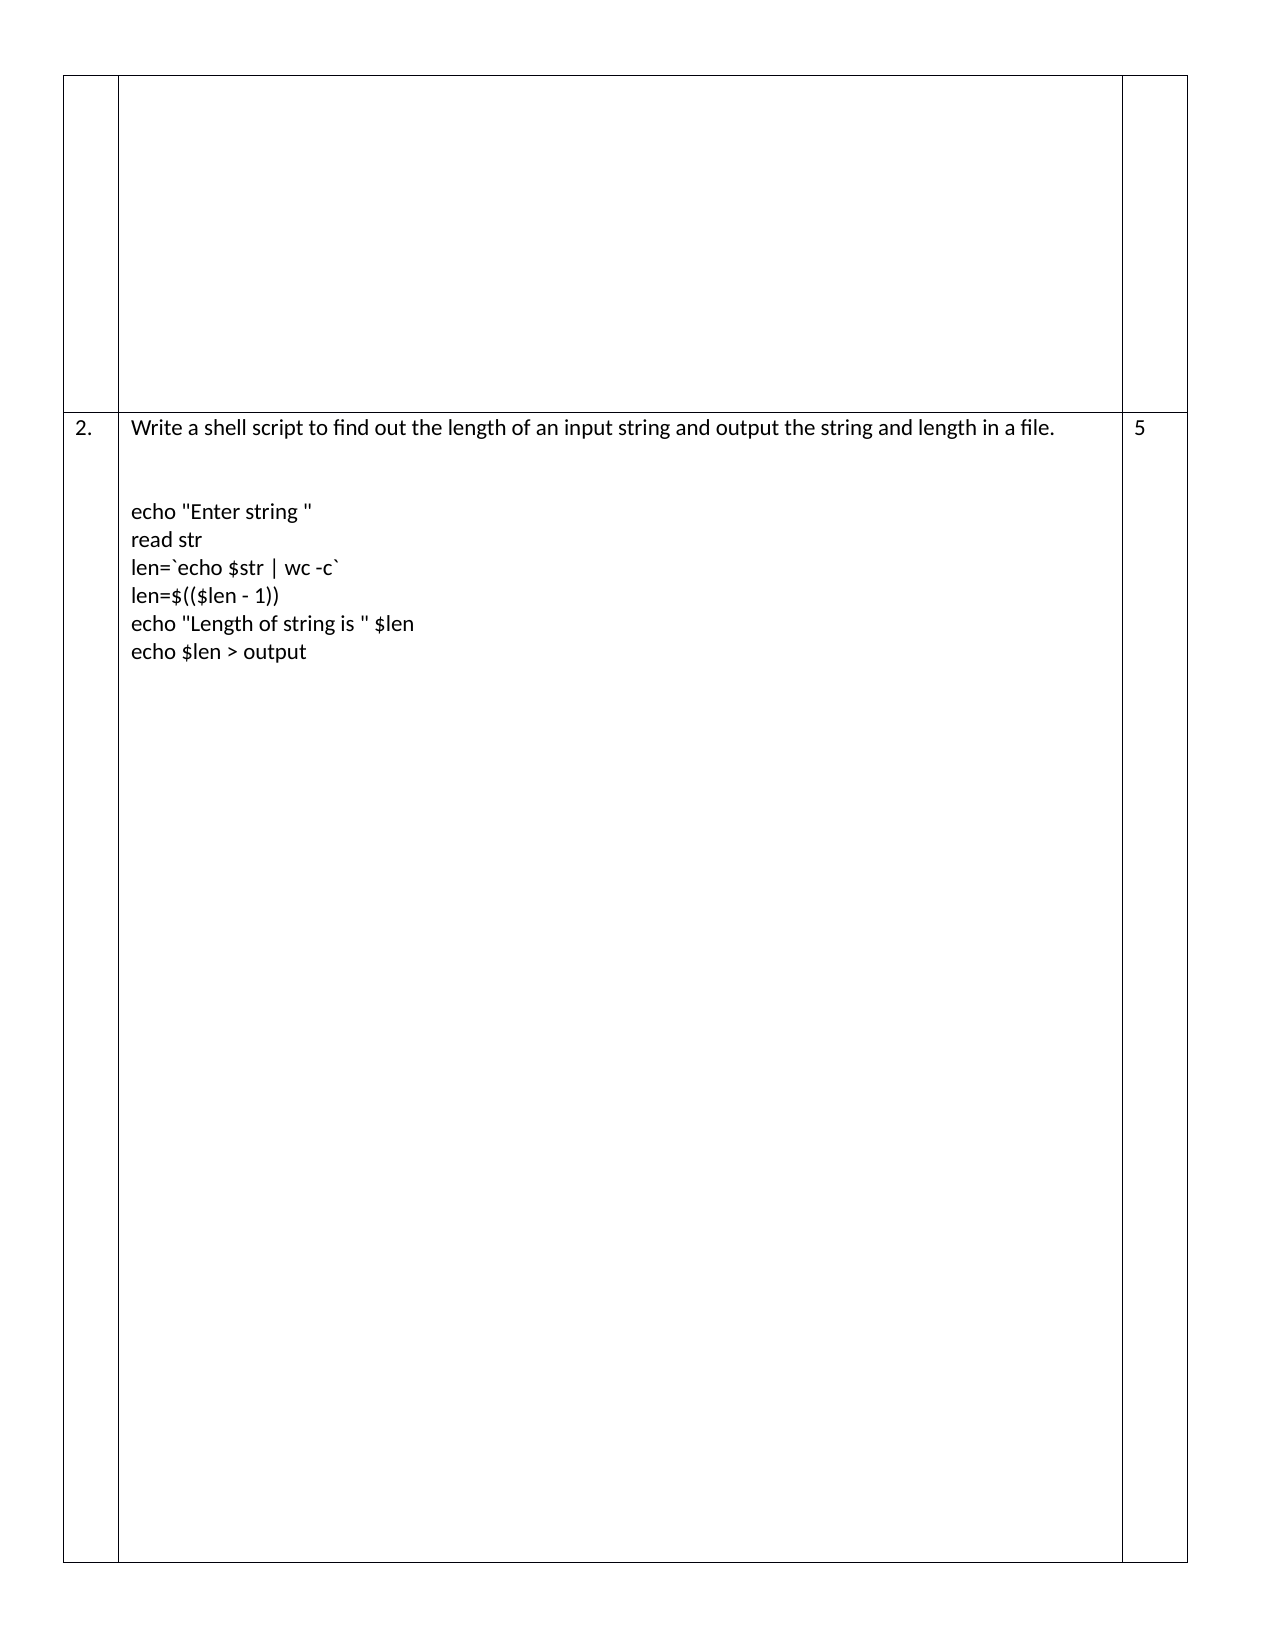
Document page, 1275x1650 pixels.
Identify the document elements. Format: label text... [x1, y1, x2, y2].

table_cell Write a shell script to find out the length of an input string and output the string and length in a file. echo "Enter string " read str len=`echo $str | wc -c` len=$(($len - 1)) echo "Length of string is " $len echo $len > output [119, 413, 1122, 1562]
table_header [119, 76, 1122, 412]
table_cell 5 [1123, 413, 1187, 1562]
table_header [64, 76, 118, 412]
table_header [1123, 76, 1187, 412]
table_cell 2. [64, 413, 118, 1562]
